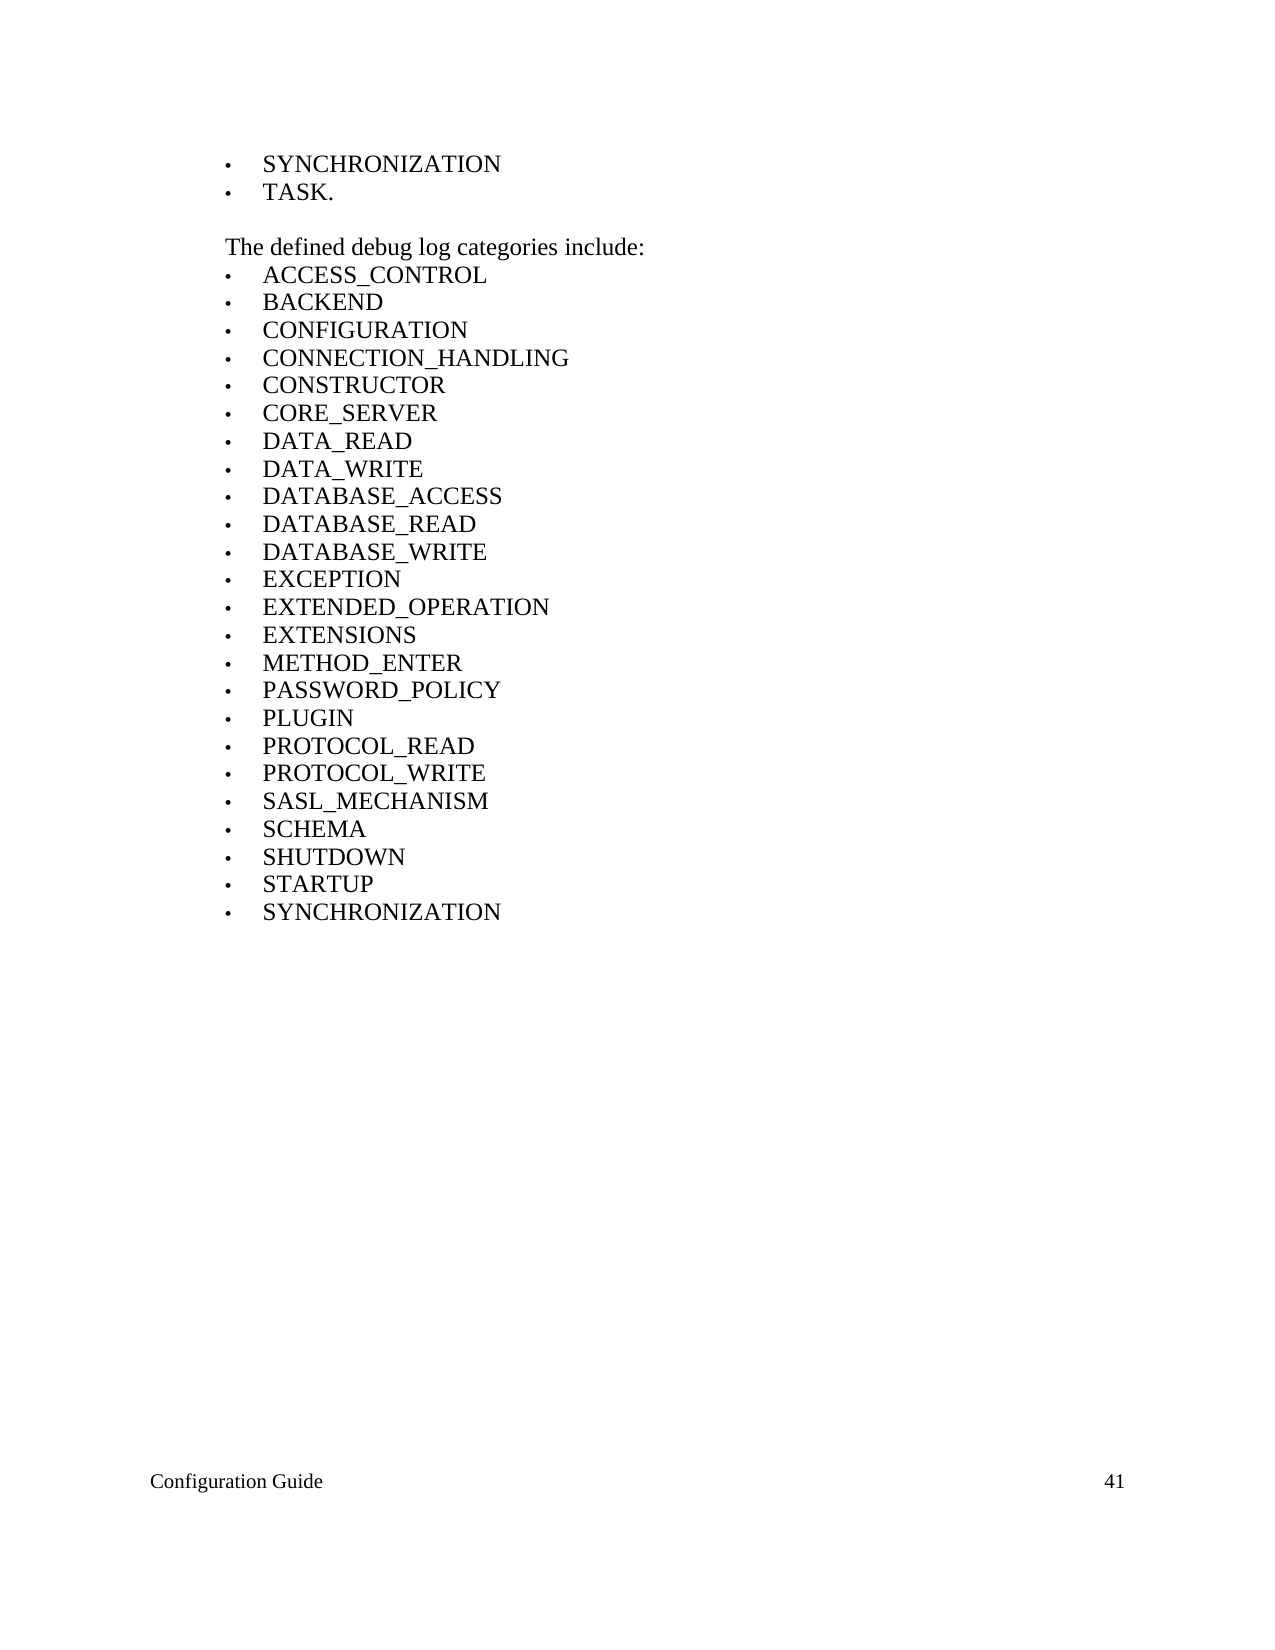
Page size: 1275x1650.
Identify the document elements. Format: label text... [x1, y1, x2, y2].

list STARTUP [225, 870, 1125, 898]
list PROTOCOL_WRITE [225, 759, 1125, 787]
list DATABASE_ACCESS [225, 482, 1125, 510]
list PLUGIN [225, 704, 1125, 732]
list DATA_WRITE [225, 455, 1125, 482]
list BACKEND [225, 288, 1125, 316]
list DATA_READ [225, 427, 1125, 455]
list CONFIGURATION [225, 316, 1125, 344]
list PASSWORD_POLICY [225, 676, 1125, 704]
list CONSTRUCTOR [225, 372, 1125, 399]
list METHOD_ENTER [225, 649, 1125, 676]
list EXTENSIONS [225, 621, 1125, 649]
list EXTENDED_OPERATION [225, 593, 1125, 621]
list TASK. [225, 178, 1125, 205]
list DATABASE_WRITE [225, 538, 1125, 566]
list EXCEPTION [225, 566, 1125, 593]
list CONNECTION_HANDLING [225, 344, 1125, 372]
list DATABASE_READ [225, 510, 1125, 538]
list SCHEMA [225, 815, 1125, 843]
list CORE_SERVER [225, 399, 1125, 427]
list ACCESS_CONTROL [225, 261, 1125, 288]
list SYNCHRONIZATION [225, 150, 1125, 178]
list SHUTDOWN [225, 843, 1125, 870]
list PROTOCOL_READ [225, 732, 1125, 759]
list SYNCHRONIZATION [225, 898, 1125, 926]
list The defined debug log categories include: [187, 205, 1125, 261]
list SASL_MECHANISM [225, 787, 1125, 815]
